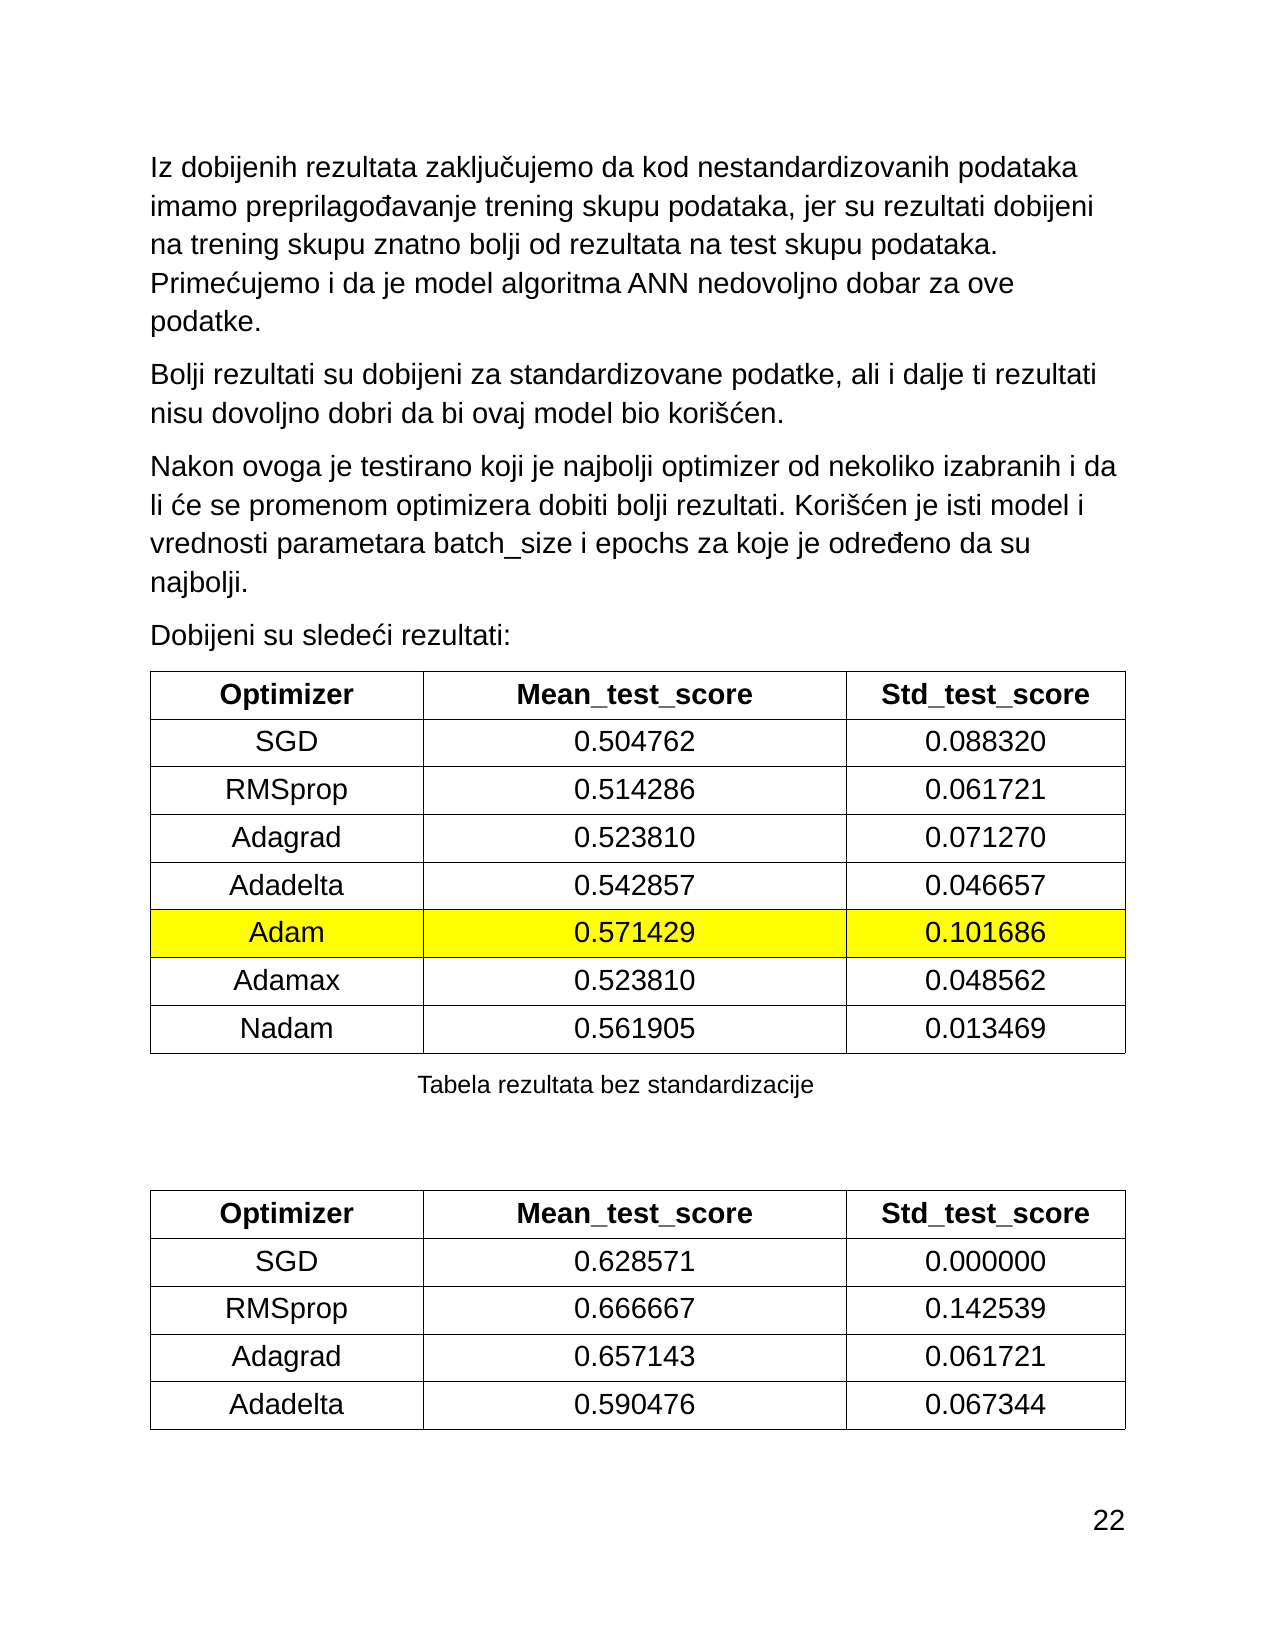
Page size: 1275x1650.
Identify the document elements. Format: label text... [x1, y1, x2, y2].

table_header Mean_test_score [424, 1191, 846, 1238]
text Iz dobijenih rezultata zaključujemo da kod nestandardizovanih podataka imamo preprilagođavanje trening skupu podataka, jer su rezultati dobijeni na trening skupu znatno bolji od rezultata na test skupu podataka. Primećujemo i da je model algoritma ANN nedovoljno dobar za ove podatke. [150, 150, 1125, 338]
table_cell Adam [151, 910, 423, 957]
table_cell 0.061721 [847, 1335, 1125, 1381]
table_cell 0.590476 [424, 1382, 846, 1429]
table_header Std_test_score [847, 1191, 1125, 1238]
table_cell 0.067344 [847, 1382, 1125, 1429]
text Dobijeni su sledeći rezultati: [150, 618, 1125, 651]
table_cell 0.013469 [847, 1006, 1125, 1052]
text Bolji rezultati su dobijeni za standardizovane podatke, ali i dalje ti rezultati nisu dovoljno dobri da bi ovaj model bio korišćen. [150, 357, 1125, 429]
table_cell 0.561905 [424, 1006, 846, 1052]
table_cell Adadelta [151, 1382, 423, 1429]
table_cell 0.000000 [847, 1239, 1125, 1286]
table_cell RMSprop [151, 1287, 423, 1333]
table_header Optimizer [151, 1191, 423, 1238]
table_cell 0.523810 [424, 958, 846, 1005]
table_cell RMSprop [151, 767, 423, 814]
table_cell 0.048562 [847, 958, 1125, 1005]
table_cell 0.142539 [847, 1287, 1125, 1333]
table_header Std_test_score [847, 672, 1125, 718]
table_cell Nadam [151, 1006, 423, 1052]
table_cell 0.061721 [847, 767, 1125, 814]
table_cell 0.514286 [424, 767, 846, 814]
table_cell SGD [151, 720, 423, 766]
table_cell 0.666667 [424, 1287, 846, 1333]
table_cell 0.657143 [424, 1335, 846, 1381]
table_cell 0.628571 [424, 1239, 846, 1286]
table_cell SGD [151, 1239, 423, 1286]
table_cell 0.046657 [847, 863, 1125, 909]
table_cell Adagrad [151, 815, 423, 862]
table_cell 0.504762 [424, 720, 846, 766]
table_cell 0.101686 [847, 910, 1125, 957]
table_cell 0.071270 [847, 815, 1125, 862]
table_cell Adamax [151, 958, 423, 1005]
table_cell Adadelta [151, 863, 423, 909]
table_cell 0.571429 [424, 910, 846, 957]
table_header Mean_test_score [424, 672, 846, 718]
text Nakon ovoga je testirano koji je najbolji optimizer od nekoliko izabranih i da li će se promenom optimizera dobiti bolji rezultati. Korišćen je isti model i vrednosti parametara batch_size i epochs za koje je određeno da su najbolji. [150, 449, 1125, 598]
table_cell 0.523810 [424, 815, 846, 862]
table_header Optimizer [151, 672, 423, 718]
table_cell Adagrad [151, 1335, 423, 1381]
table_cell 0.542857 [424, 863, 846, 909]
table_cell 0.088320 [847, 720, 1125, 766]
